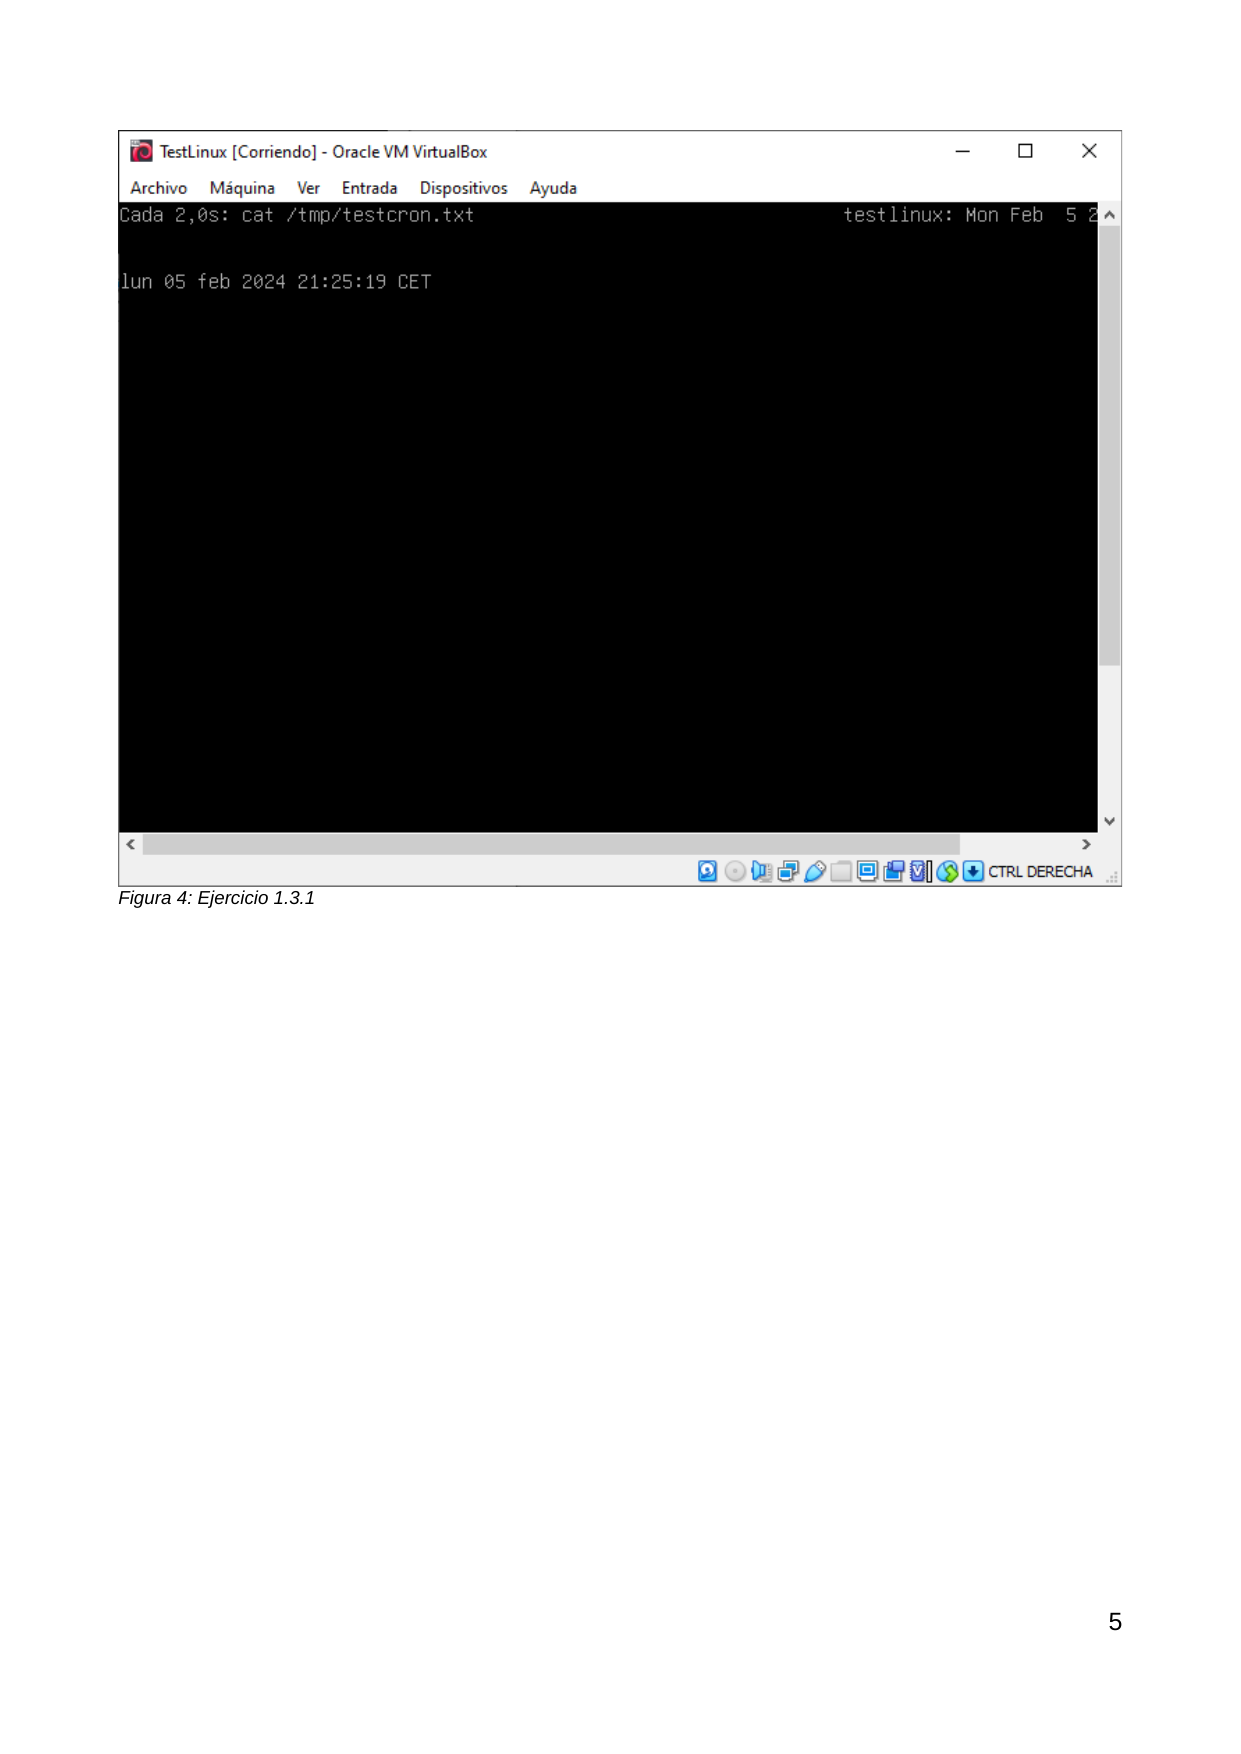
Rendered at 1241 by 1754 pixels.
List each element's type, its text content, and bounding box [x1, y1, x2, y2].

picture [118, 130, 1123, 887]
text Figura 4: Ejercicio 1.3.1 [118, 887, 1122, 908]
